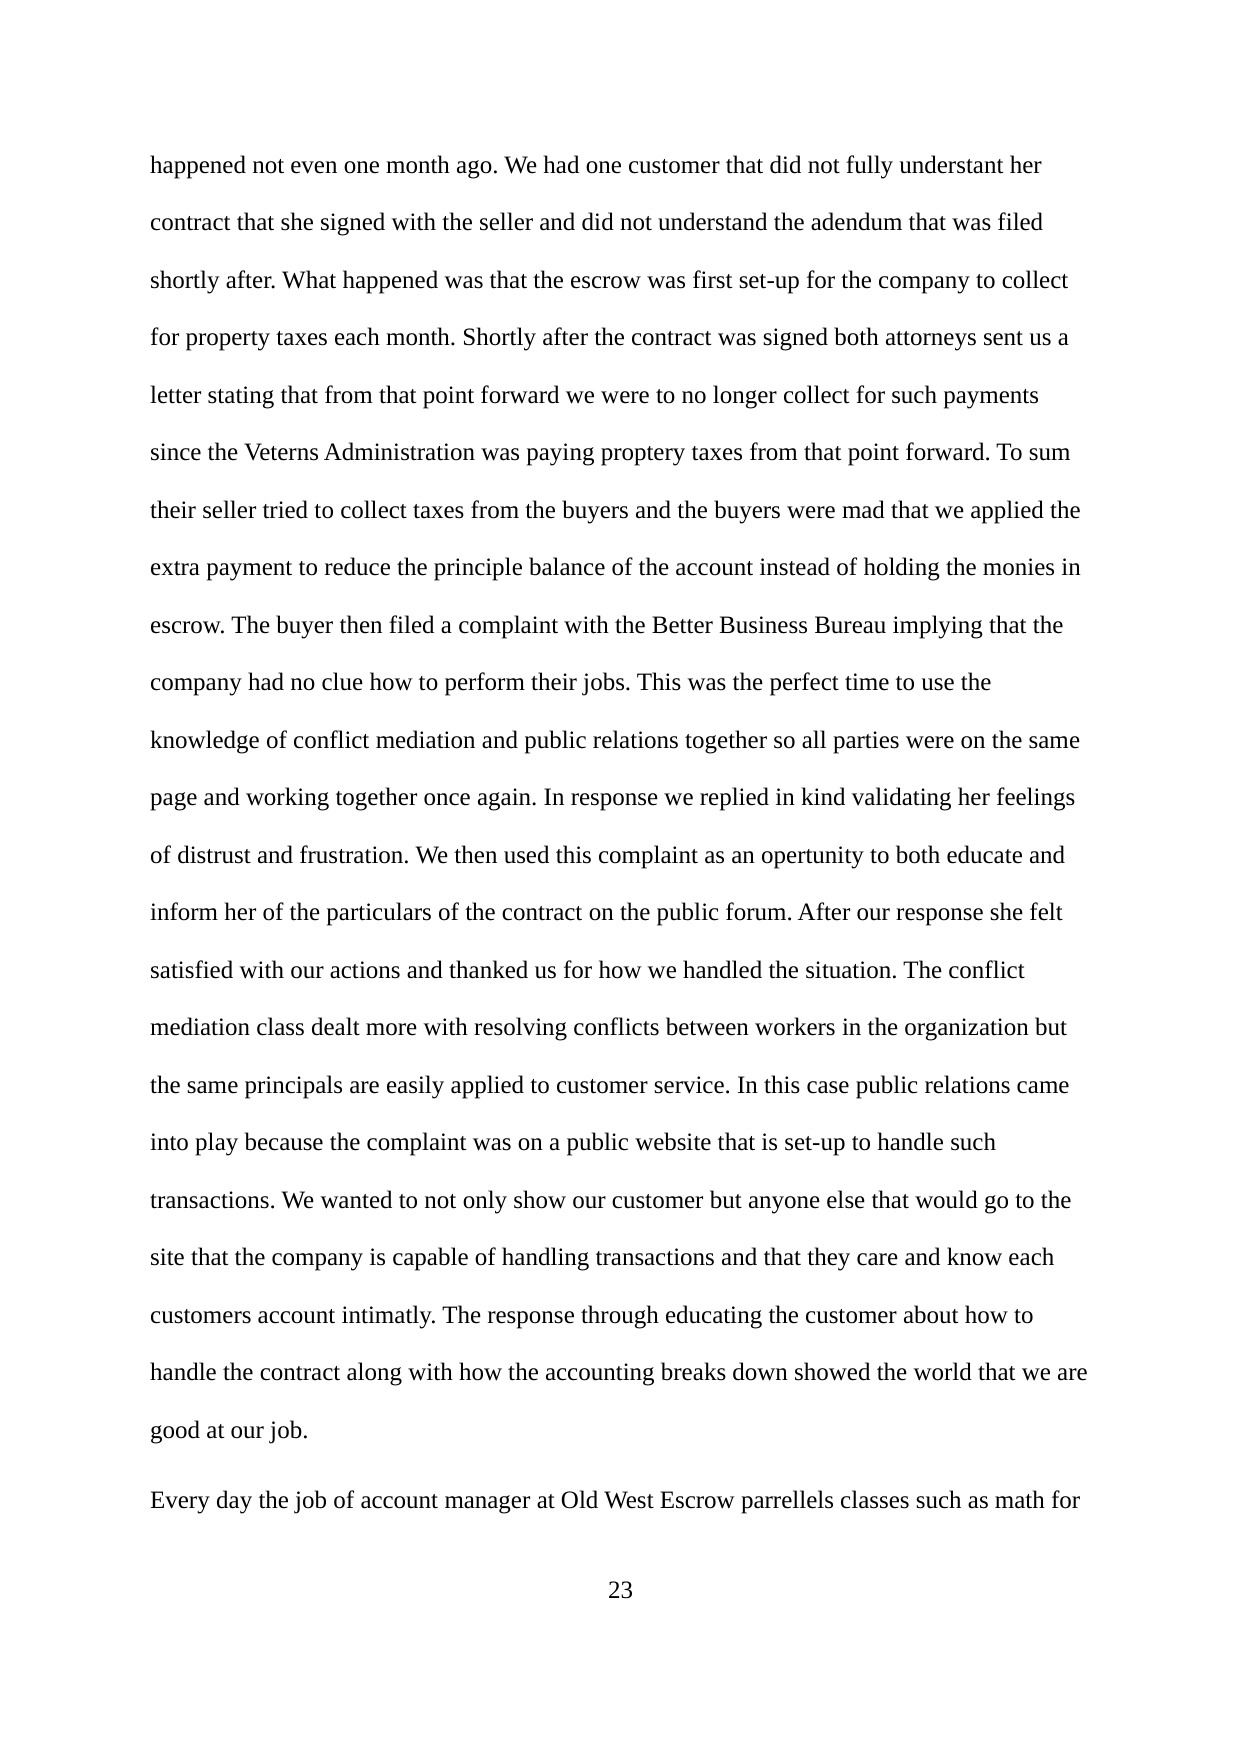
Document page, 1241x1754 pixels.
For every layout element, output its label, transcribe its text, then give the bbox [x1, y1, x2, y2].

text happened not even one month ago. We had one customer that did not fully understant her contract that she signed with the seller and did not understand the adendum that was filed shortly after. What happened was that the escrow was first set-up for the company to collect for property taxes each month. Shortly after the contract was signed both attorneys sent us a letter stating that from that point forward we were to no longer collect for such payments since the Veterns Administration was paying proptery taxes from that point forward. To sum their seller tried to collect taxes from the buyers and the buyers were mad that we applied the extra payment to reduce the principle balance of the account instead of holding the monies in escrow. The buyer then filed a complaint with the Better Business Bureau implying that the company had no clue how to perform their jobs. This was the perfect time to use the knowledge of conflict mediation and public relations together so all parties were on the same page and working together once again. In response we replied in kind validating her feelings of distrust and frustration. We then used this complaint as an opertunity to both educate and inform her of the particulars of the contract on the public forum. After our response she felt satisfied with our actions and thanked us for how we handled the situation. The conflict mediation class dealt more with resolving conflicts between workers in the organization but the same principals are easily applied to customer service. In this case public relations came into play because the complaint was on a public website that is set-up to handle such transactions. We wanted to not only show our customer but anyone else that would go to the site that the company is capable of handling transactions and that they care and know each customers account intimatly. The response through educating the customer about how to handle the contract along with how the accounting breaks down showed the world that we are good at our job. [150, 150, 1091, 1444]
text Every day the job of account manager at Old West Escrow parrellels classes such as math for [150, 1485, 1091, 1514]
